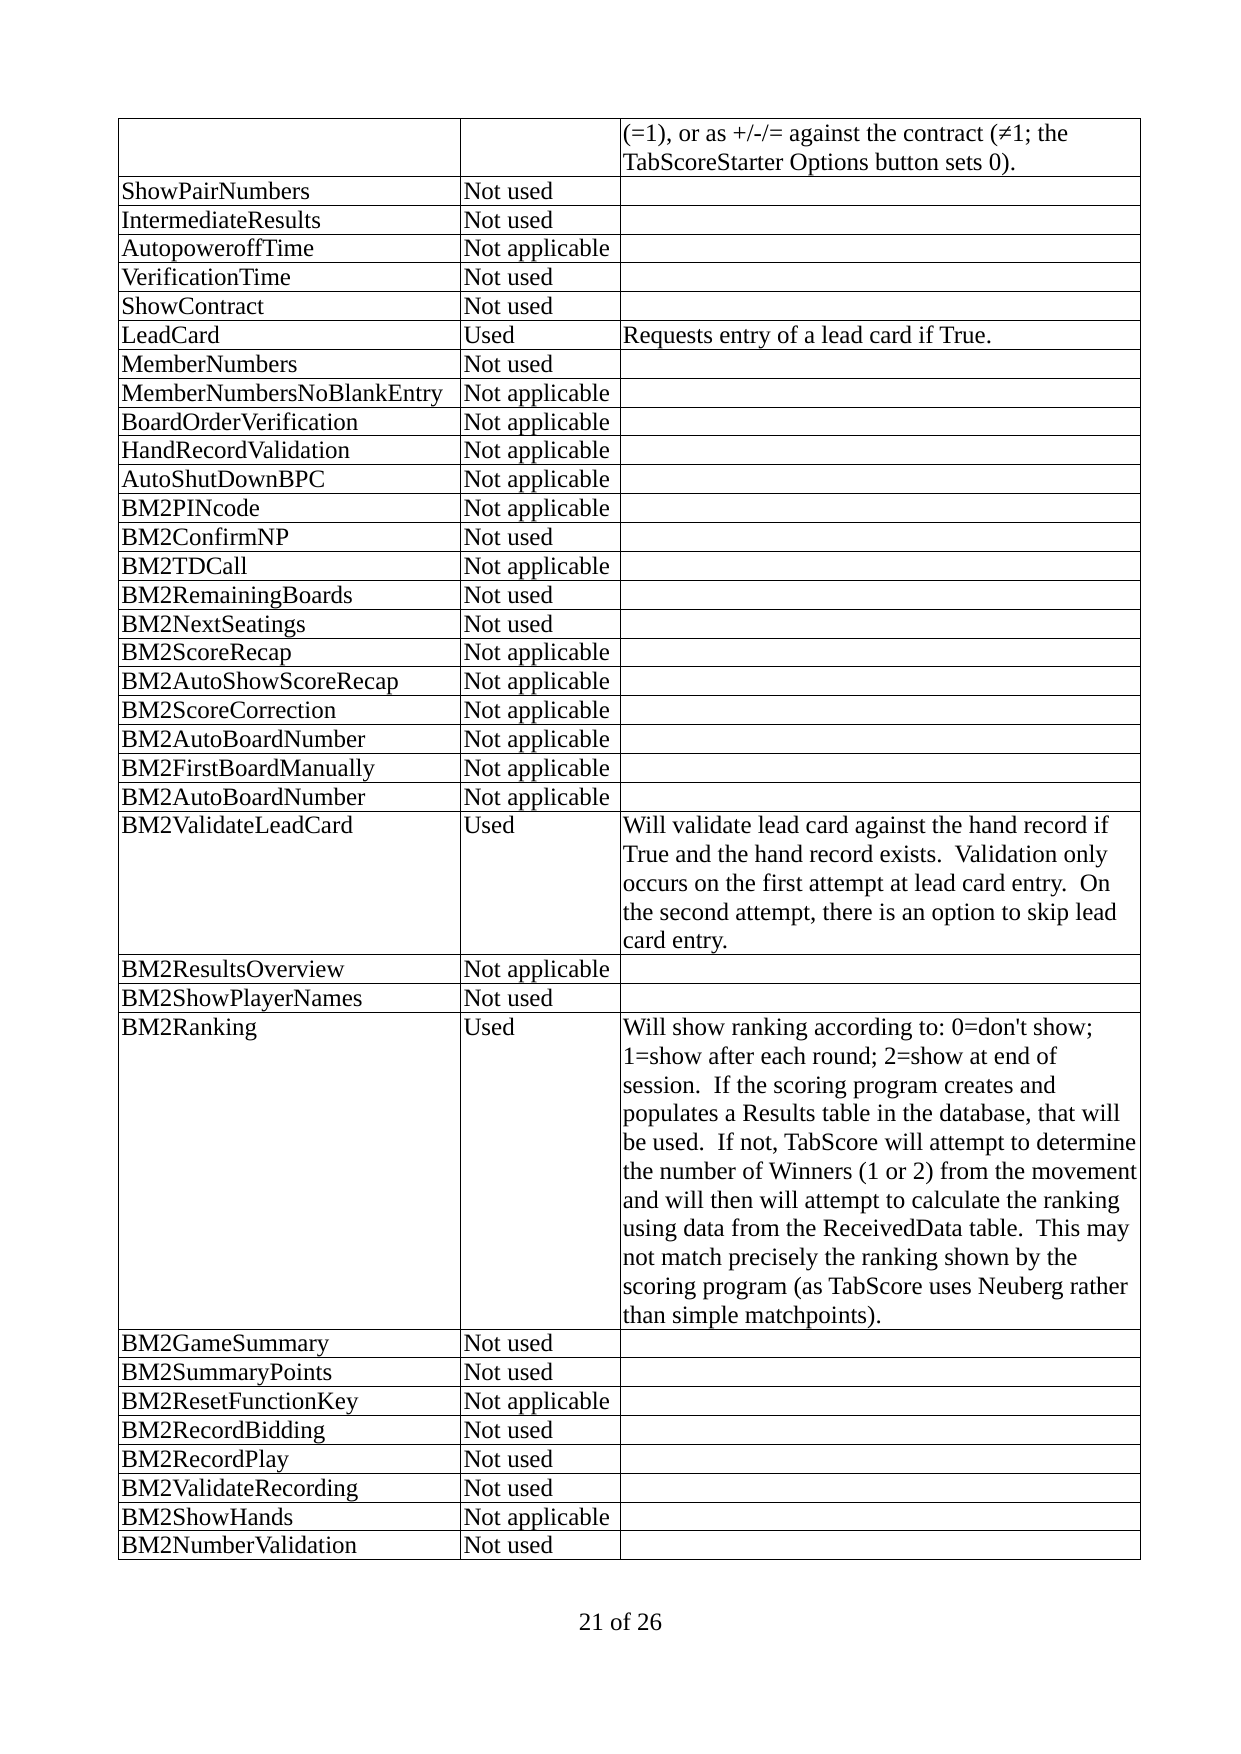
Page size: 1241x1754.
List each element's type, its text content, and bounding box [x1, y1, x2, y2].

table_cell Not used [461, 1358, 620, 1386]
table_cell Not used [461, 350, 620, 378]
table_cell [621, 783, 1140, 811]
table_cell BM2PINcode [119, 494, 460, 522]
table_cell [621, 436, 1140, 464]
table_cell [621, 1330, 1140, 1357]
table_cell LeadCard [119, 321, 460, 349]
table_cell BM2SummaryPoints [119, 1358, 460, 1386]
table_cell [621, 1445, 1140, 1473]
table_cell [621, 725, 1140, 753]
table_cell Not used [461, 1330, 620, 1357]
table_cell Not applicable [461, 379, 620, 407]
table_cell Will validate lead card against the hand record if True and the hand record exists. Validation only occurs on the first attempt at lead card entry. On the second attempt, there is an option to skip lead card entry. [621, 812, 1140, 954]
table_cell Not applicable [461, 552, 620, 580]
table_cell Not used [461, 523, 620, 551]
table_cell Not used [461, 1531, 620, 1559]
table_cell [621, 984, 1140, 1012]
table_cell [621, 263, 1140, 291]
table_cell BM2AutoBoardNumber [119, 783, 460, 811]
table_cell AutopoweroffTime [119, 235, 460, 262]
table_cell BM2ResultsOverview [119, 955, 460, 983]
table_cell BM2AutoShowScoreRecap [119, 667, 460, 695]
table_cell Used [461, 321, 620, 349]
table_cell [621, 235, 1140, 262]
table_cell BM2ScoreCorrection [119, 696, 460, 724]
table_cell [621, 206, 1140, 233]
table_cell [621, 639, 1140, 666]
table_cell [621, 177, 1140, 204]
table_cell [621, 379, 1140, 407]
table_cell BM2ShowPlayerNames [119, 984, 460, 1012]
table_cell [621, 955, 1140, 983]
table_cell BM2NextSeatings [119, 610, 460, 637]
table_cell Not used [461, 1416, 620, 1444]
table_cell BM2ScoreRecap [119, 639, 460, 666]
table_cell BM2Ranking [119, 1013, 460, 1328]
table_cell VerificationTime [119, 263, 460, 291]
table_cell Not applicable [461, 639, 620, 666]
table_cell Not applicable [461, 783, 620, 811]
table_cell Not applicable [461, 494, 620, 522]
table_cell BM2ResetFunctionKey [119, 1387, 460, 1415]
table_cell Not applicable [461, 725, 620, 753]
table_cell Not used [461, 292, 620, 320]
table_cell Not applicable [461, 408, 620, 435]
table_cell [621, 350, 1140, 378]
table_cell BM2ShowHands [119, 1503, 460, 1530]
table_cell HandRecordValidation [119, 436, 460, 464]
table_cell [621, 1503, 1140, 1530]
table_cell [621, 465, 1140, 493]
table_cell AutoShutDownBPC [119, 465, 460, 493]
table_cell BM2RecordBidding [119, 1416, 460, 1444]
table_cell [621, 1387, 1140, 1415]
table_cell Not used [461, 984, 620, 1012]
table_cell [621, 1474, 1140, 1502]
table_cell ShowPairNumbers [119, 177, 460, 204]
table_cell (=1), or as +/-/= against the contract (≠1; the TabScoreStarter Options button sets 0). [621, 119, 1140, 176]
table_cell IntermediateResults [119, 206, 460, 233]
table_cell Not applicable [461, 235, 620, 262]
table_cell Not applicable [461, 667, 620, 695]
table_cell BM2NumberValidation [119, 1531, 460, 1559]
table_cell BM2TDCall [119, 552, 460, 580]
table_cell Not applicable [461, 696, 620, 724]
table_cell [621, 292, 1140, 320]
table_cell Used [461, 1013, 620, 1328]
table_cell BM2AutoBoardNumber [119, 725, 460, 753]
table_cell [621, 1531, 1140, 1559]
table_cell [621, 696, 1140, 724]
table_cell Not applicable [461, 1503, 620, 1530]
table_cell Not applicable [461, 436, 620, 464]
table_cell Not used [461, 1445, 620, 1473]
table_cell Requests entry of a lead card if True. [621, 321, 1140, 349]
table_cell [119, 119, 460, 176]
table_cell Not used [461, 177, 620, 204]
table_cell Not used [461, 1474, 620, 1502]
table_cell BoardOrderVerification [119, 408, 460, 435]
table_cell Not used [461, 581, 620, 608]
table_cell ShowContract [119, 292, 460, 320]
table_cell BM2ValidateRecording [119, 1474, 460, 1502]
table_cell Not applicable [461, 465, 620, 493]
table_cell BM2RecordPlay [119, 1445, 460, 1473]
table_cell [621, 667, 1140, 695]
table_cell Used [461, 812, 620, 954]
table_cell BM2GameSummary [119, 1330, 460, 1357]
table_cell BM2ConfirmNP [119, 523, 460, 551]
table_cell [621, 523, 1140, 551]
table_cell Not applicable [461, 754, 620, 782]
table_cell Not used [461, 263, 620, 291]
table_cell Not used [461, 610, 620, 637]
table_cell BM2FirstBoardManually [119, 754, 460, 782]
table_cell [621, 552, 1140, 580]
table_cell Will show ranking according to: 0=don't show; 1=show after each round; 2=show at end of session. If the scoring program creates and populates a Results table in the database, that will be used. If not, TabScore will attempt to determine the number of Winners (1 or 2) from the movement and will then will attempt to calculate the ranking using data from the ReceivedData table. This may not match precisely the ranking shown by the scoring program (as TabScore uses Neuberg rather than simple matchpoints). [621, 1013, 1140, 1328]
table_cell [621, 1416, 1140, 1444]
table_cell [621, 610, 1140, 637]
table_cell [621, 581, 1140, 608]
table_cell MemberNumbers [119, 350, 460, 378]
table_cell MemberNumbersNoBlankEntry [119, 379, 460, 407]
table_cell Not applicable [461, 955, 620, 983]
table_cell BM2RemainingBoards [119, 581, 460, 608]
table_cell [461, 119, 620, 176]
table_cell [621, 754, 1140, 782]
table_cell BM2ValidateLeadCard [119, 812, 460, 954]
table_cell Not used [461, 206, 620, 233]
table_cell Not applicable [461, 1387, 620, 1415]
table_cell [621, 494, 1140, 522]
table_cell [621, 408, 1140, 435]
table_cell [621, 1358, 1140, 1386]
